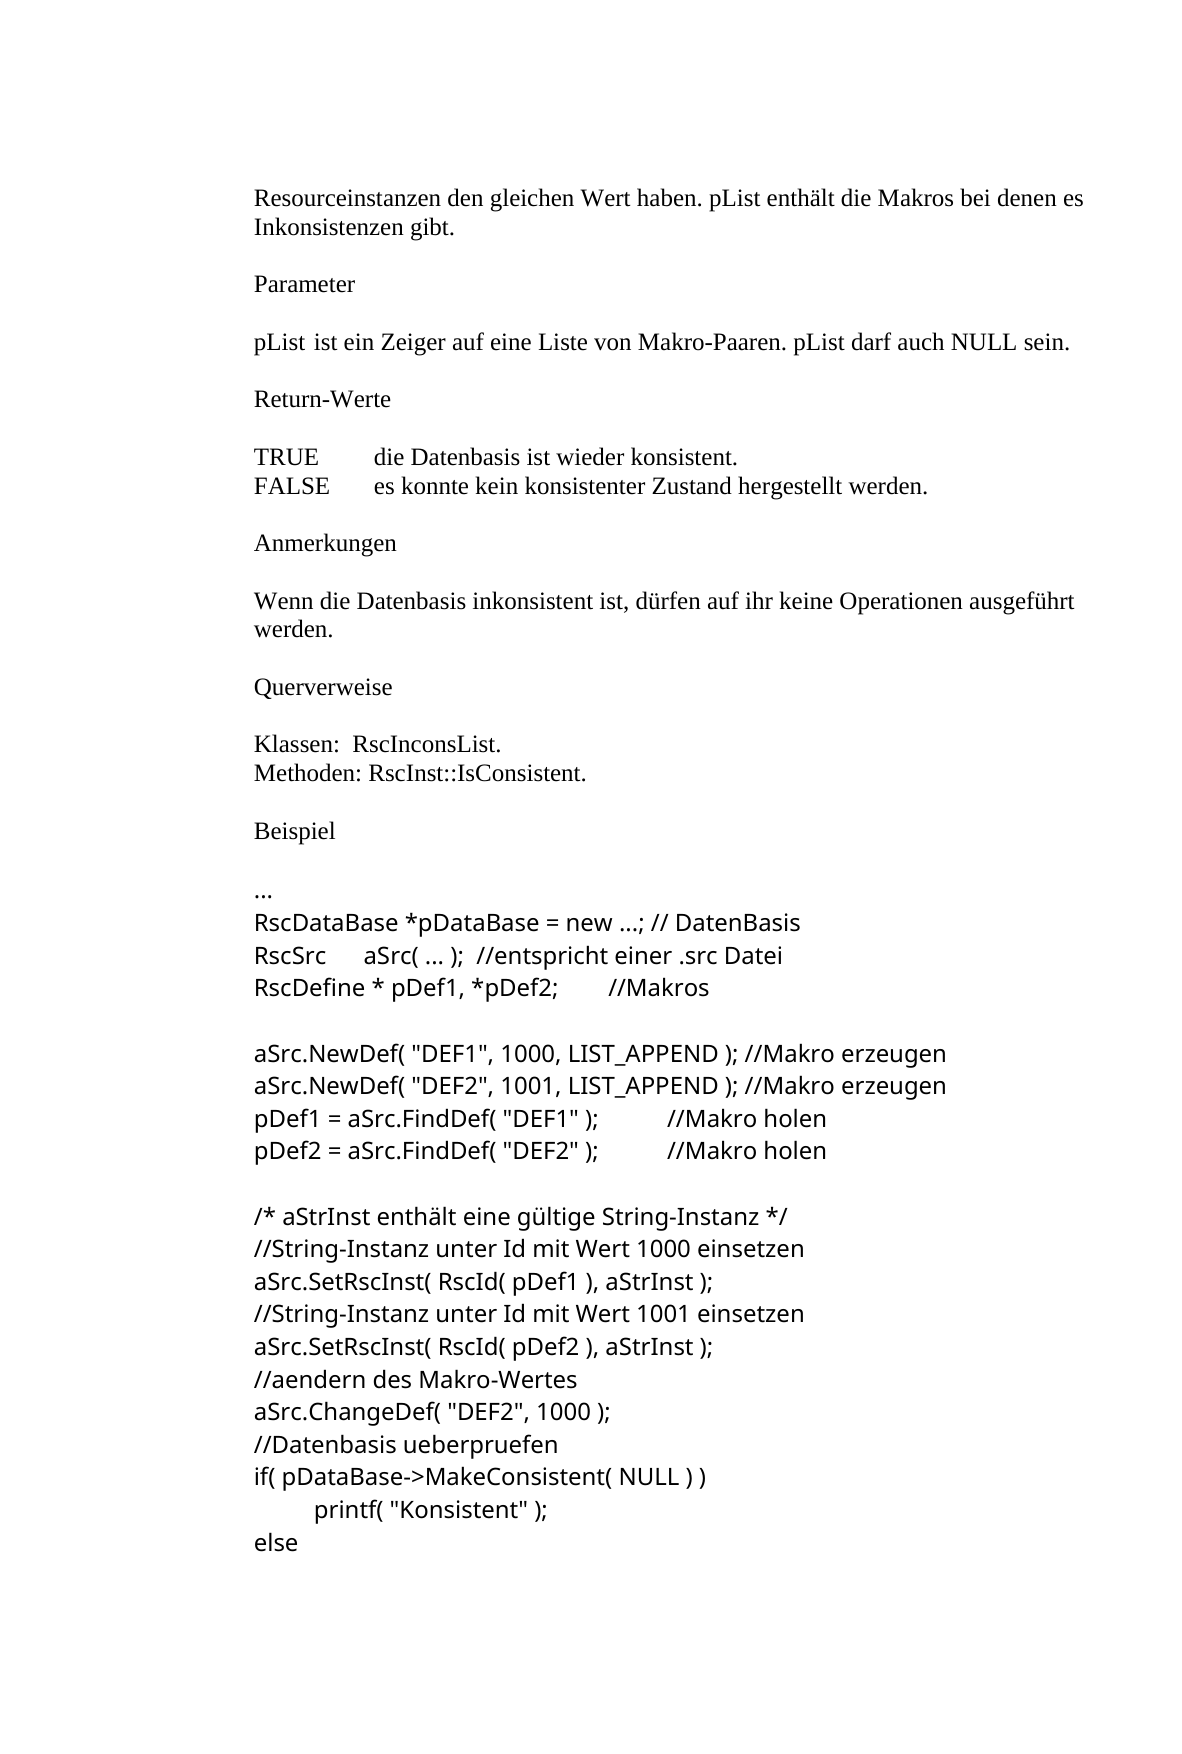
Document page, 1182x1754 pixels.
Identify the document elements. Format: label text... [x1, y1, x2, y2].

list pDef1 = aSrc.FindDef( "DEF1" ); //Makro holen [254, 1102, 1110, 1134]
list if( pDataBase->MakeConsistent( NULL ) ) [254, 1460, 1110, 1493]
list RscDataBase *pDataBase = new ...; // DatenBasis [254, 906, 1110, 938]
text Return-Werte [254, 384, 1110, 413]
list aSrc.NewDef( "DEF2", 1001, LIST_APPEND ); //Makro erzeugen [254, 1069, 1110, 1102]
list RscSrc aSrc( ... ); //entspricht einer .src Datei [254, 938, 1110, 971]
list printf( "Konsistent" ); [254, 1493, 1110, 1525]
list else [254, 1525, 1110, 1558]
list aSrc.SetRscInst( RscId( pDef1 ), aStrInst ); [254, 1264, 1110, 1297]
text Methoden: RscInst::IsConsistent. [254, 758, 1110, 787]
text Beispiel [254, 816, 1110, 844]
list //Datenbasis ueberpruefen [254, 1428, 1110, 1460]
list RscDefine * pDef1, *pDef2; //Makros [254, 971, 1110, 1004]
list //aendern des Makro-Wertes [254, 1362, 1110, 1395]
list aSrc.NewDef( "DEF1", 1000, LIST_APPEND ); //Makro erzeugen [254, 1036, 1110, 1069]
text Resourceinstanzen den gleichen Wert haben. pList enthält die Makros bei denen es Inkonsistenzen gibt. [254, 183, 1110, 241]
list //String-Instanz unter Id mit Wert 1001 einsetzen [254, 1297, 1110, 1330]
text FALSE es konnte kein konsistenter Zustand hergestellt werden. [254, 471, 1110, 499]
list /* aStrInst enthält eine gültige String-Instanz */ [254, 1199, 1110, 1232]
text Querverweise [254, 672, 1110, 701]
list aSrc.ChangeDef( "DEF2", 1000 ); [254, 1395, 1110, 1428]
list aSrc.SetRscInst( RscId( pDef2 ), aStrInst ); [254, 1330, 1110, 1362]
text Wenn die Datenbasis inkonsistent ist, dürfen auf ihr keine Operationen ausgeführt werden. [254, 586, 1110, 643]
text pList ist ein Zeiger auf eine Liste von Makro-Paaren. pList darf auch NULL sein. [254, 327, 1110, 356]
list ... [254, 873, 1110, 906]
list pDef2 = aSrc.FindDef( "DEF2" ); //Makro holen [254, 1134, 1110, 1167]
text Anmerkungen [254, 528, 1110, 557]
text Klassen: RscInconsList. [254, 729, 1110, 758]
text TRUE die Datenbasis ist wieder konsistent. [254, 442, 1110, 471]
text Parameter [254, 269, 1110, 298]
list //String-Instanz unter Id mit Wert 1000 einsetzen [254, 1232, 1110, 1264]
